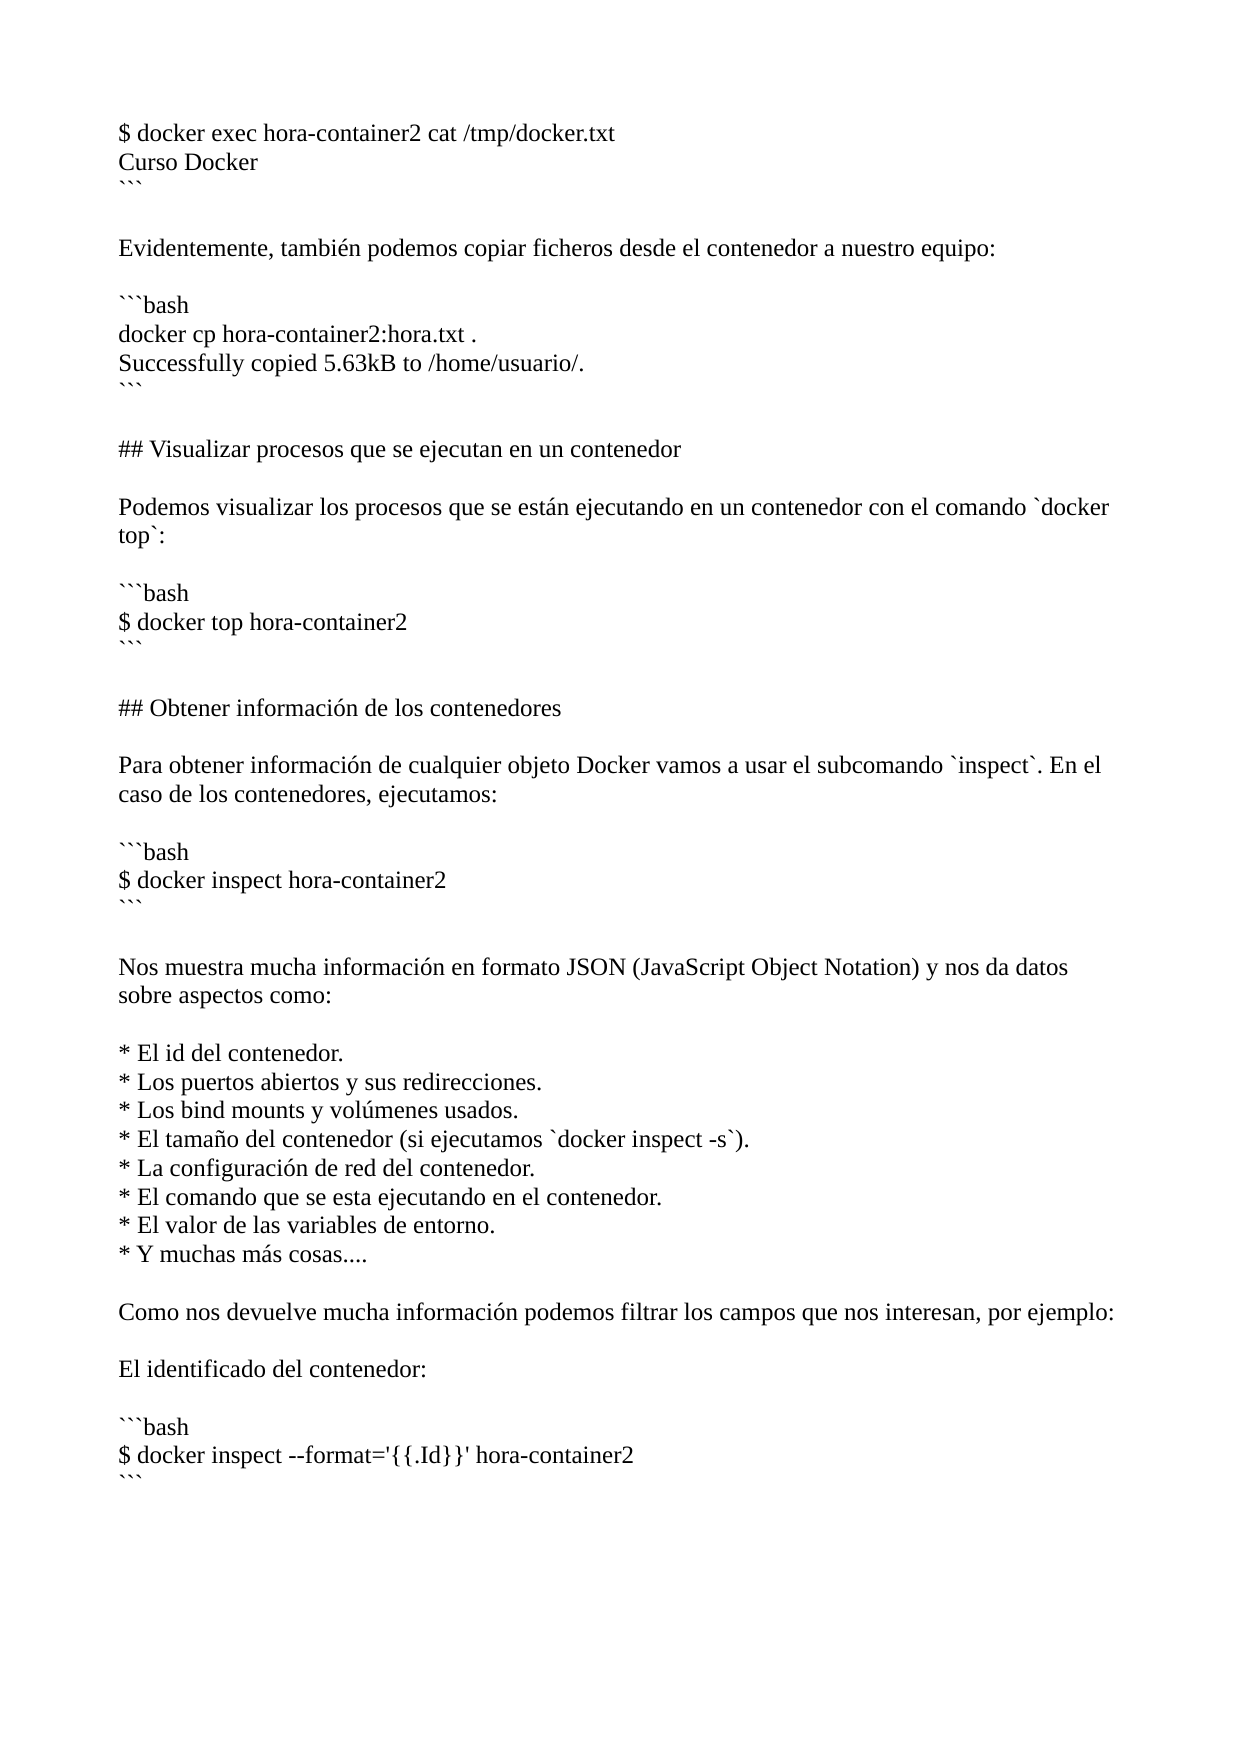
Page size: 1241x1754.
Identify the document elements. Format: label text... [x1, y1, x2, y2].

text * La configuración de red del contenedor. [118, 1153, 1122, 1182]
text Como nos devuelve mucha información podemos filtrar los campos que nos interesan, por ejemplo: [118, 1297, 1122, 1326]
text ``` [118, 176, 1122, 204]
text ## Obtener información de los contenedores [118, 693, 1122, 722]
text ```bash [118, 578, 1122, 607]
text * Y muchas más cosas.... [118, 1239, 1122, 1268]
text $ docker exec hora-container2 cat /tmp/docker.txt [118, 118, 1122, 147]
text Podemos visualizar los procesos que se están ejecutando en un contenedor con el comando `docker top`: [118, 492, 1122, 549]
text ``` [118, 1469, 1122, 1498]
text $ docker inspect --format='{{.Id}}' hora-container2 [118, 1441, 1122, 1469]
text * El comando que se esta ejecutando en el contenedor. [118, 1182, 1122, 1211]
text Nos muestra mucha información en formato JSON (JavaScript Object Notation) y nos da datos sobre aspectos como: [118, 952, 1122, 1009]
text Curso Docker [118, 147, 1122, 176]
text $ docker top hora-container2 [118, 607, 1122, 636]
text docker cp hora-container2:hora.txt . [118, 319, 1122, 348]
text ``` [118, 636, 1122, 664]
text ``` [118, 894, 1122, 923]
text Para obtener información de cualquier objeto Docker vamos a usar el subcomando `inspect`. En el caso de los contenedores, ejecutamos: [118, 751, 1122, 808]
text * El id del contenedor. [118, 1038, 1122, 1067]
text * El tamaño del contenedor (si ejecutamos `docker inspect -s`). [118, 1124, 1122, 1153]
text Successfully copied 5.63kB to /home/usuario/. [118, 348, 1122, 377]
text ## Visualizar procesos que se ejecutan en un contenedor [118, 434, 1122, 463]
text ```bash [118, 837, 1122, 866]
text ```bash [118, 1412, 1122, 1441]
text $ docker inspect hora-container2 [118, 866, 1122, 894]
text * El valor de las variables de entorno. [118, 1211, 1122, 1239]
text ```bash [118, 291, 1122, 319]
text * Los puertos abiertos y sus redirecciones. [118, 1067, 1122, 1096]
text ``` [118, 377, 1122, 406]
text El identificado del contenedor: [118, 1354, 1122, 1383]
text * Los bind mounts y volúmenes usados. [118, 1096, 1122, 1124]
text Evidentemente, también podemos copiar ficheros desde el contenedor a nuestro equipo: [118, 233, 1122, 262]
